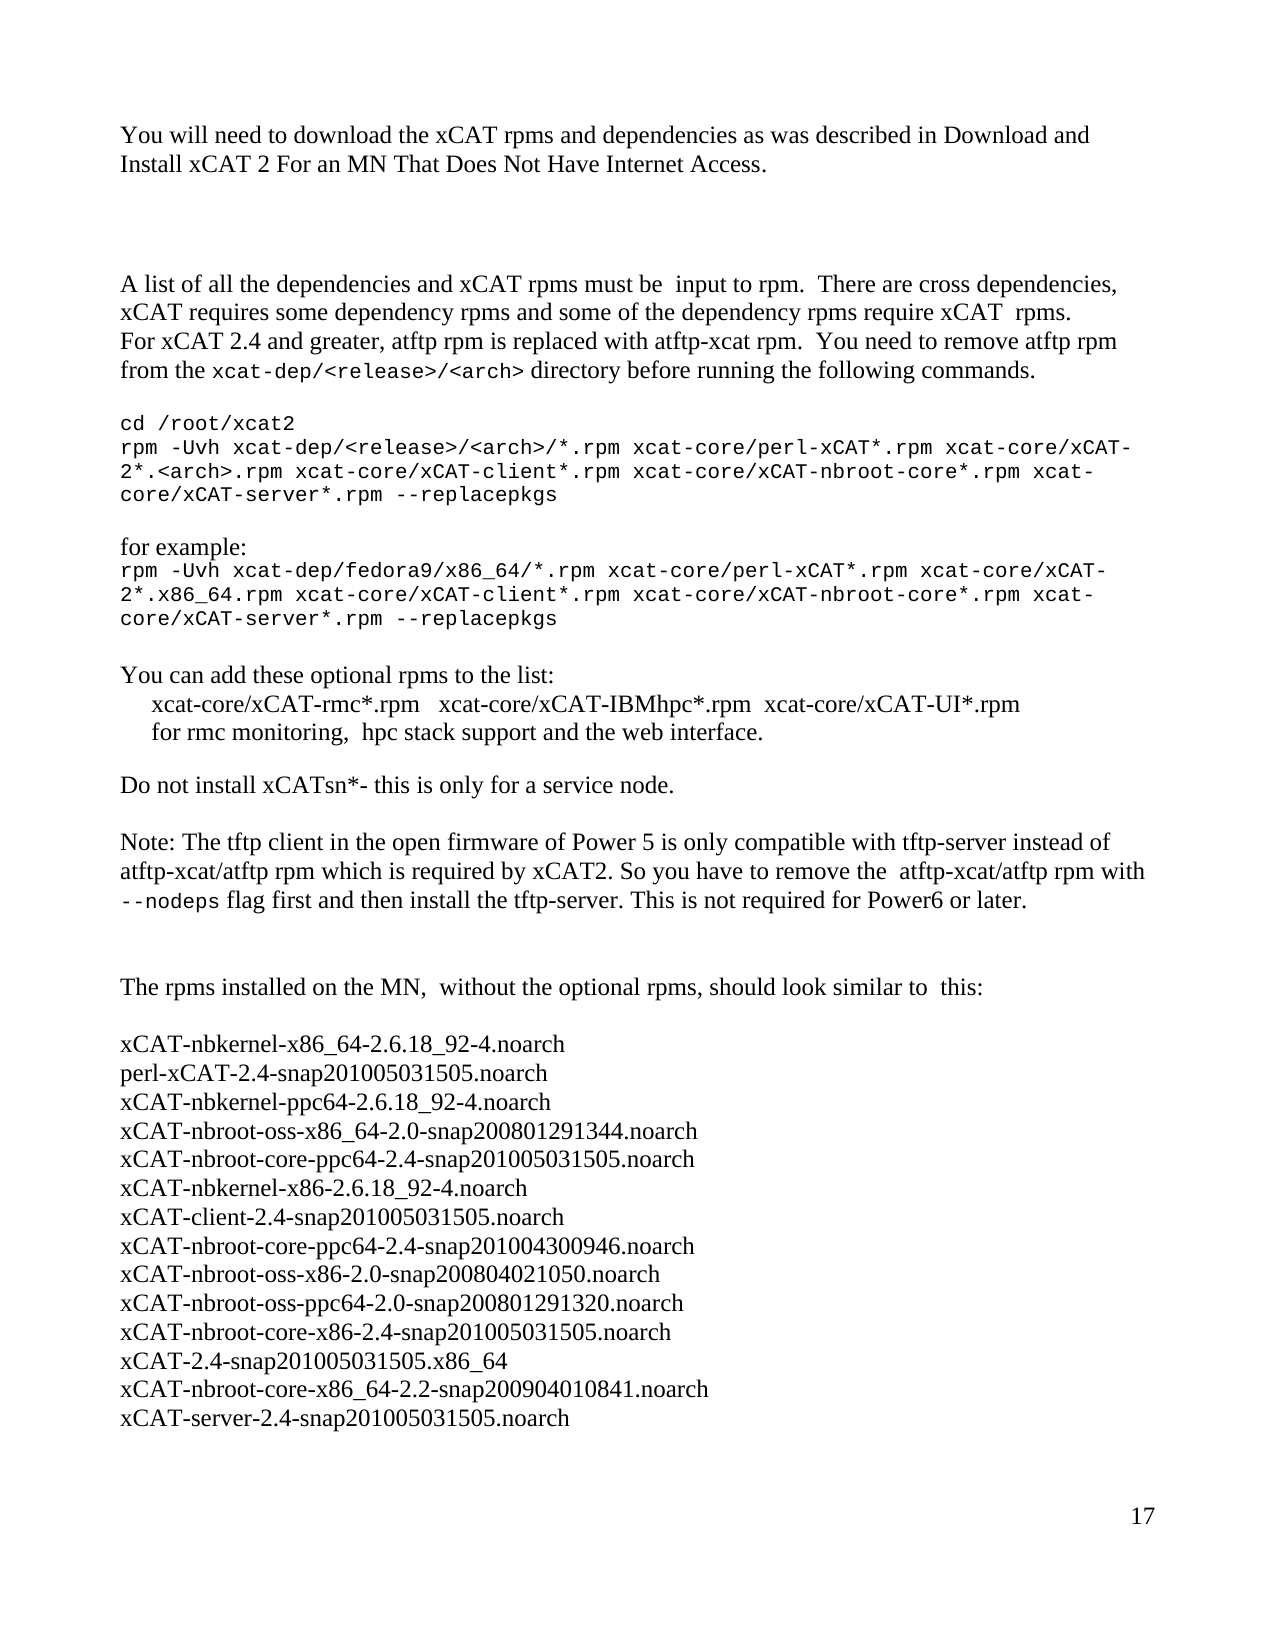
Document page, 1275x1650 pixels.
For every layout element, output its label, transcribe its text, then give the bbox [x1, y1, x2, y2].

text perl-xCAT-2.4-snap201005031505.noarch [120, 1058, 1155, 1087]
text xCAT-nbroot-core-x86-2.4-snap201005031505.noarch [120, 1317, 1155, 1346]
text xCAT-nbkernel-x86-2.6.18_92-4.noarch [120, 1173, 1155, 1202]
text xCAT-nbroot-oss-x86-2.0-snap200804021050.noarch [120, 1259, 1155, 1288]
text For xCAT 2.4 and greater, atftp rpm is replaced with atftp-xcat rpm. You need to remove atftp rpm from the xcat-dep/<release>/<arch> directory before running the following commands. [120, 326, 1155, 384]
text xCAT-nbkernel-x86_64-2.6.18_92-4.noarch [120, 1029, 1155, 1058]
text You will need to download the xCAT rpms and dependencies as was described in Download and Install xCAT 2 For an MN That Does Not Have Internet Access. [120, 120, 1155, 177]
text Do not install xCATsn*- this is only for a service node. [120, 770, 1155, 799]
text xCAT-nbroot-core-ppc64-2.4-snap201005031505.noarch [120, 1144, 1155, 1173]
text The rpms installed on the MN, without the optional rpms, should look similar to this: [120, 972, 1155, 1001]
text xCAT-server-2.4-snap201005031505.noarch [120, 1403, 1155, 1432]
text rpm -Uvh xcat-dep/<release>/<arch>/*.rpm xcat-core/perl-xCAT*.rpm xcat-core/xCAT-2*.<arch>.rpm xcat-core/xCAT-client*.rpm xcat-core/xCAT-nbroot-core*.rpm xcat-core/xCAT-server*.rpm --replacepkgs [120, 437, 1155, 508]
text You can add these optional rpms to the list: [120, 660, 1155, 689]
text xCAT-2.4-snap201005031505.x86_64 [120, 1346, 1155, 1374]
text xCAT-nbroot-oss-ppc64-2.0-snap200801291320.noarch [120, 1288, 1155, 1317]
text xCAT-client-2.4-snap201005031505.noarch [120, 1202, 1155, 1231]
text for example: [120, 532, 1155, 560]
text Note: The tftp client in the open firmware of Power 5 is only compatible with tftp-server instead of atftp-xcat/atftp rpm which is required by xCAT2. So you have to remove the atftp-xcat/atftp rpm with --nodeps flag first and then install the tftp-server. This is not required for Power6 or later. [120, 827, 1155, 914]
text xCAT-nbroot-core-x86_64-2.2-snap200904010841.noarch [120, 1374, 1155, 1403]
text cd /root/xcat2 [120, 413, 1155, 437]
text xCAT-nbkernel-ppc64-2.6.18_92-4.noarch [120, 1087, 1155, 1116]
text xcat-core/xCAT-rmc*.rpm xcat-core/xCAT-IBMhpc*.rpm xcat-core/xCAT-UI*.rpm [120, 689, 1155, 717]
text xCAT-nbroot-oss-x86_64-2.0-snap200801291344.noarch [120, 1116, 1155, 1144]
text A list of all the dependencies and xCAT rpms must be input to rpm. There are cross dependencies, xCAT requires some dependency rpms and some of the dependency rpms require xCAT rpms. [120, 269, 1155, 326]
text xCAT-nbroot-core-ppc64-2.4-snap201004300946.noarch [120, 1231, 1155, 1259]
text for rmc monitoring, hpc stack support and the web interface. [120, 717, 1155, 746]
text rpm -Uvh xcat-dep/fedora9/x86_64/*.rpm xcat-core/perl-xCAT*.rpm xcat-core/xCAT-2*.x86_64.rpm xcat-core/xCAT-client*.rpm xcat-core/xCAT-nbroot-core*.rpm xcat-core/xCAT-server*.rpm --replacepkgs [120, 560, 1155, 631]
